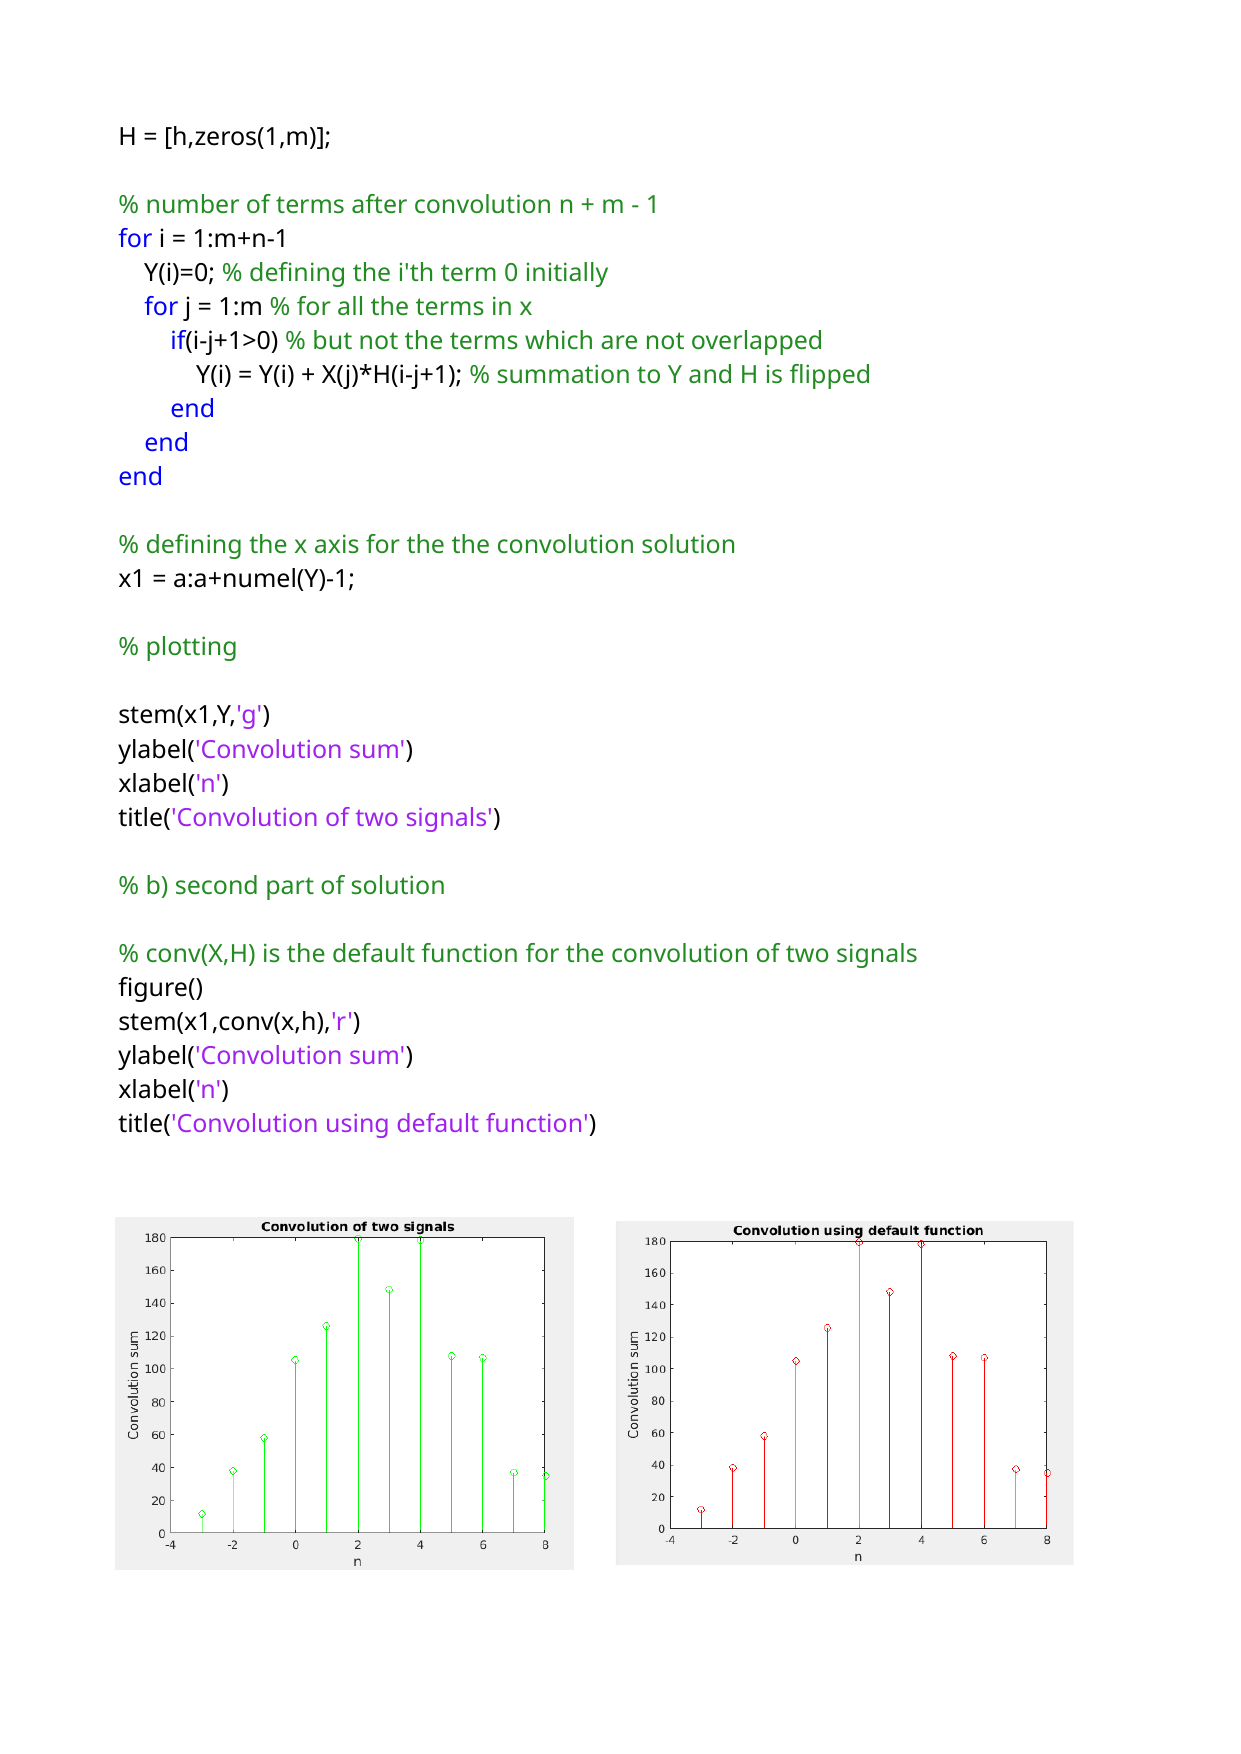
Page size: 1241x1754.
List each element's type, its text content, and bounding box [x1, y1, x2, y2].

text for i = 1:m+n-1 [118, 220, 1122, 254]
text if(i-j+1>0) % but not the terms which are not overlapped [118, 322, 1122, 357]
text stem(x1,Y,'g') [118, 697, 1122, 731]
text % number of terms after convolution n + m - 1 [118, 186, 1122, 220]
text end [118, 459, 1122, 493]
text title('Convolution of two signals') [118, 799, 1122, 833]
text stem(x1,conv(x,h),'r') [118, 1004, 1122, 1038]
text % plotting [118, 629, 1122, 663]
picture [115, 1217, 574, 1570]
text end [118, 425, 1122, 459]
text % b) second part of solution [118, 867, 1122, 902]
text xlabel('n') [118, 1072, 1122, 1106]
text ylabel('Convolution sum') [118, 731, 1122, 765]
text % conv(X,H) is the default function for the convolution of two signals [118, 936, 1122, 970]
text x1 = a:a+numel(Y)-1; [118, 561, 1122, 595]
text figure() [118, 970, 1122, 1004]
text xlabel('n') [118, 765, 1122, 799]
text % defining the x axis for the the convolution solution [118, 527, 1122, 561]
text Y(i)=0; % defining the i'th term 0 initially [118, 254, 1122, 288]
text Y(i) = Y(i) + X(j)*H(i-j+1); % summation to Y and H is flipped [118, 357, 1122, 391]
text ylabel('Convolution sum') [118, 1038, 1122, 1072]
picture [615, 1221, 1074, 1565]
text title('Convolution using default function') [118, 1106, 1122, 1140]
text H = [h,zeros(1,m)]; [118, 118, 1122, 152]
text for j = 1:m % for all the terms in x [118, 288, 1122, 322]
text end [118, 391, 1122, 425]
